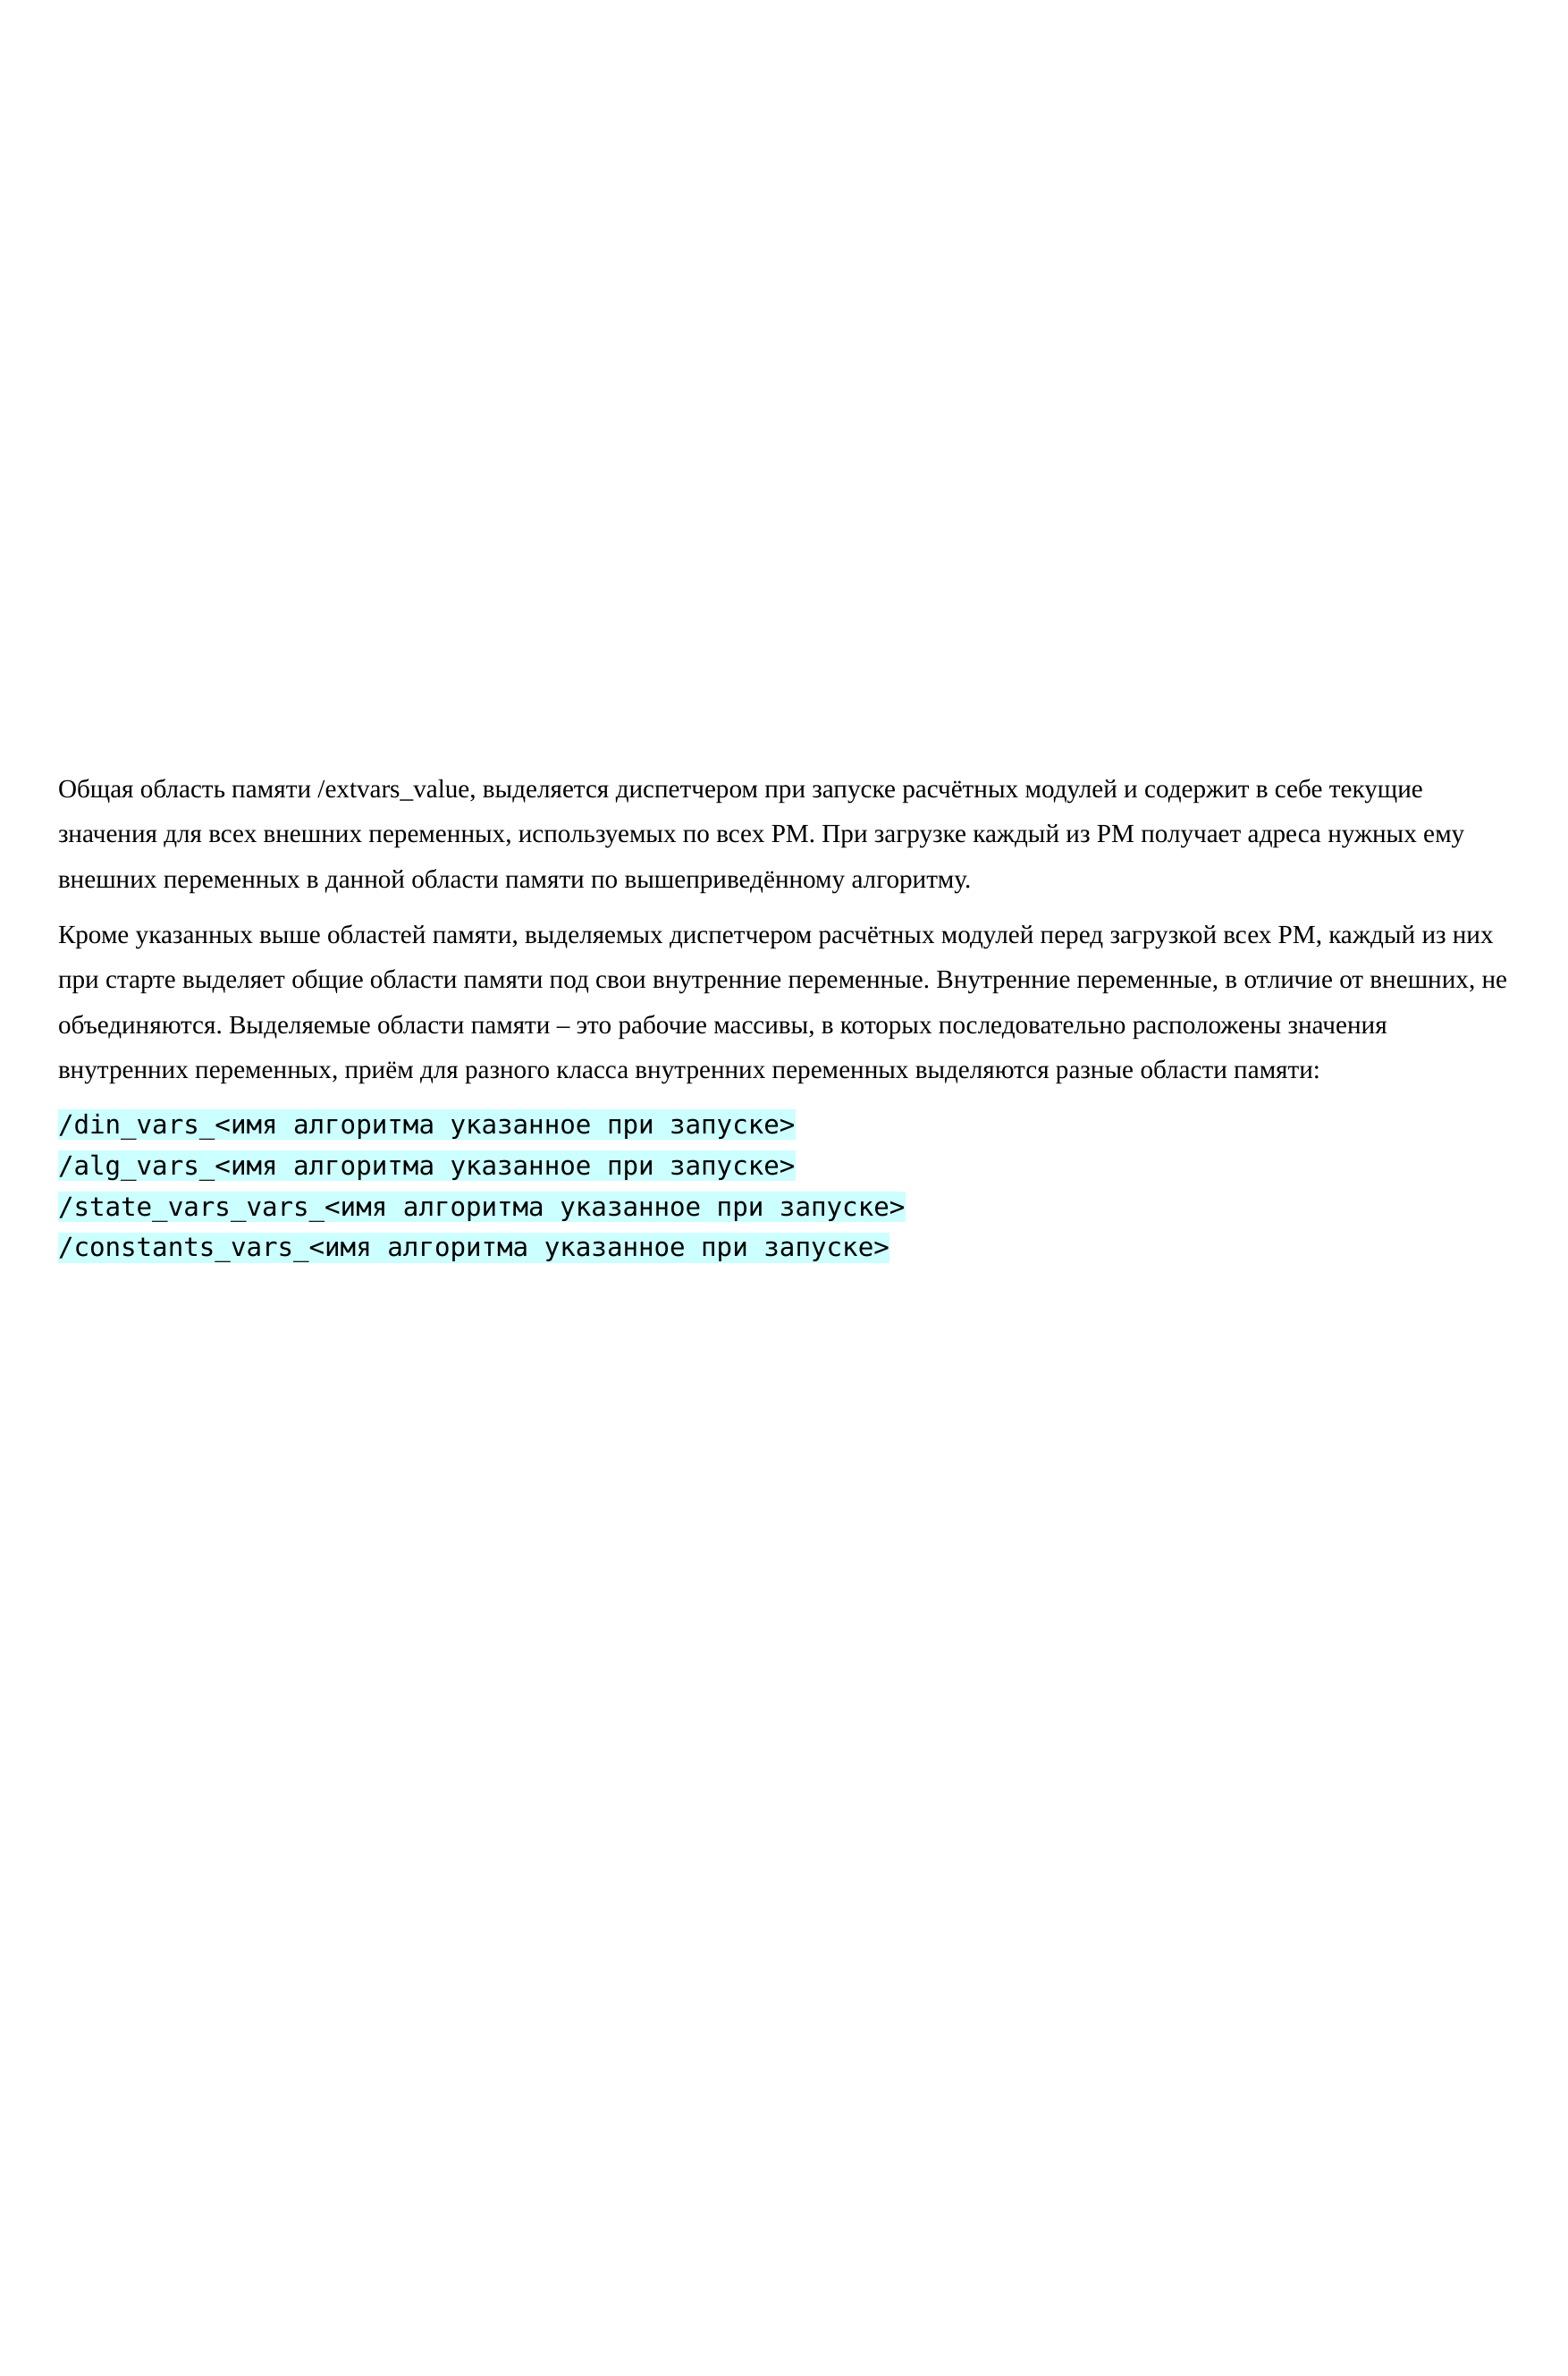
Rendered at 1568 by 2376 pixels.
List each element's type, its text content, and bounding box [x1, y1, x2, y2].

table_cell Общая область памяти /extvars_value, выделяется диспетчером при запуске расчётных модулей и содержит в себе текущие значения для всех внешних переменных, используемых по всех РМ. При загрузке каждый из РМ получает адреса нужных ему внешних переменных в данной области памяти по вышеприведённому алгоритму. Кроме указанных выше областей памяти, выделяемых диспетчером расчётных модулей перед загрузкой всех РМ, каждый из них при старте выделяет общие области памяти под свои внутренние переменные. Внутренние переменные, в отличие от внешних, не объединяются. Выделяемые области памяти – это рабочие массивы, в которых последовательно расположены значения внутренних переменных, приём для разного класса внутренних переменных выделяются разные области памяти: /din_vars_<имя алгоритма указанное при запуске> /alg_vars_<имя алгоритма указанное при запуске> /state_vars_vars_<имя алгоритма указанное при запуске> /constants_vars_<имя алгоритма указанное при запуске> [53, 53, 1515, 1369]
